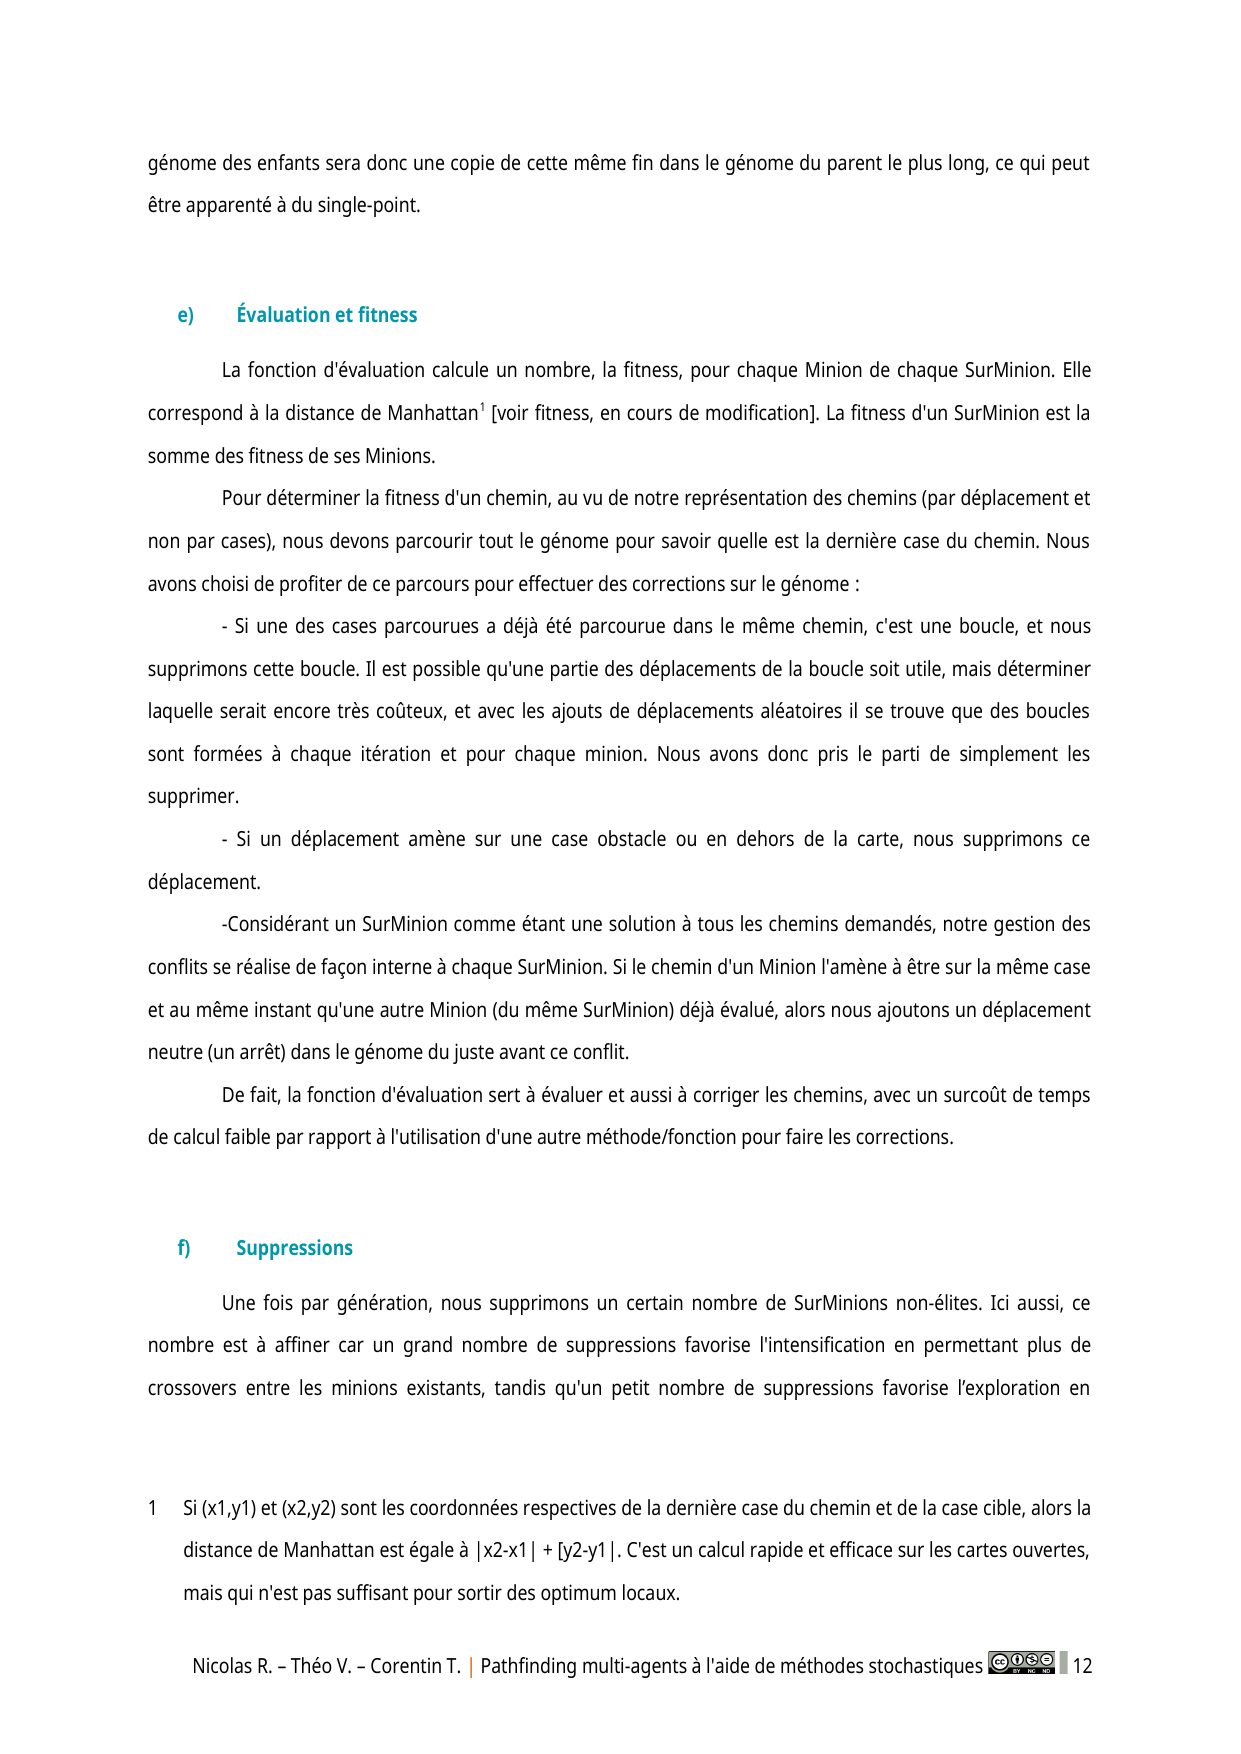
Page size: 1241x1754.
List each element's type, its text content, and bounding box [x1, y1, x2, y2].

text -Considérant un SurMinion comme étant une solution à tous les chemins demandés, notre gestion des conflits se réalise de façon interne à chaque SurMinion. Si le chemin d'un Minion l'amène à être sur la même case et au même instant qu'une autre Minion (du même SurMinion) déjà évalué, alors nous ajoutons un déplacement neutre (un arrêt) dans le génome du juste avant ce conflit. [148, 909, 1092, 1066]
text Si (x1,y1) et (x2,y2) sont les coordonnées respectives de la dernière case du chemin et de la case cible, alors la distance de Manhattan est égale à |x2-x1| + [y2-y1|. C'est un calcul rapide et efficace sur les cartes ouvertes, mais qui n'est pas suffisant pour sortir des optimum locaux. [148, 1493, 1092, 1606]
picture [988, 1651, 1055, 1674]
text Pour déterminer la fitness d'un chemin, au vu de notre représentation des chemins (par déplacement et non par cases), nous devons parcourir tout le génome pour savoir quelle est la dernière case du chemin. Nous avons choisi de profiter de ce parcours pour effectuer des corrections sur le génome : [148, 483, 1092, 597]
text La fonction d'évaluation calcule un nombre, la fitness, pour chaque Minion de chaque SurMinion. Elle correspond à la distance de Manhattan [voir fitness, en cours de modification]. La fitness d'un SurMinion est la somme des fitness de ses Minions. [148, 356, 1092, 469]
text - Si un déplacement amène sur une case obstacle ou en dehors de la carte, nous supprimons ce déplacement. [148, 824, 1092, 895]
text - Si une des cases parcourues a déjà été parcourue dans le même chemin, c'est une boucle, et nous supprimons cette boucle. Il est possible qu'une partie des déplacements de la boucle soit utile, mais déterminer laquelle serait encore très coûteux, et avec les ajouts de déplacements aléatoires il se trouve que des boucles sont formées à chaque itération et pour chaque minion. Nous avons donc pris le parti de simplement les supprimer. [148, 611, 1092, 810]
subtitle Suppressions [177, 1233, 1092, 1261]
subtitle Évaluation et fitness [177, 301, 1092, 329]
text génome des enfants sera donc une copie de cette même fin dans le génome du parent le plus long, ce qui peut être apparenté à du single-point. [148, 148, 1092, 219]
picture [1059, 1651, 1068, 1674]
text Une fois par génération, nous supprimons un certain nombre de SurMinions non-élites. Ici aussi, ce nombre est à affiner car un grand nombre de suppressions favorise l'intensification en permettant plus de crossovers entre les minions existants, tandis qu'un petit nombre de suppressions favorise l’exploration en [148, 1288, 1092, 1401]
text De fait, la fonction d'évaluation sert à évaluer et aussi à corriger les chemins, avec un surcoût de temps de calcul faible par rapport à l'utilisation d'une autre méthode/fonction pour faire les corrections. [148, 1080, 1092, 1151]
